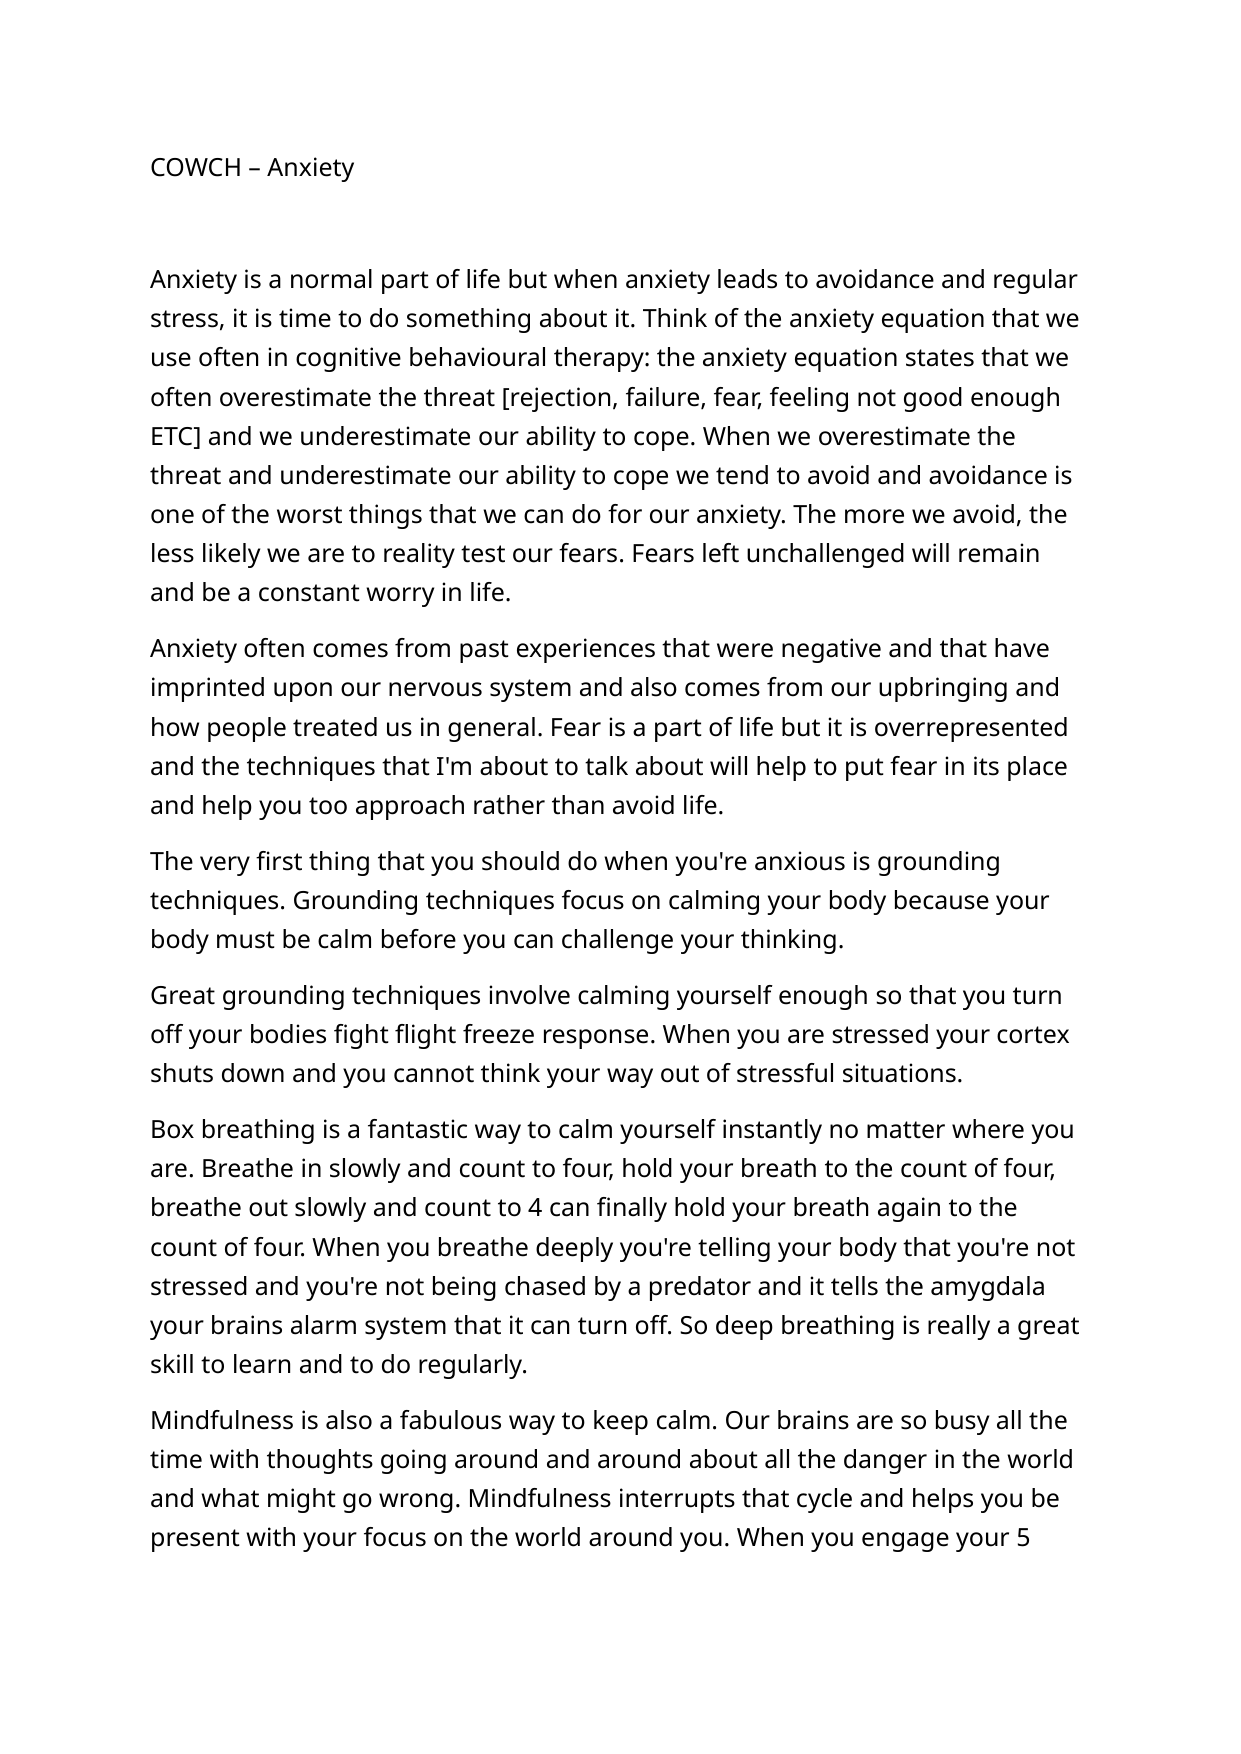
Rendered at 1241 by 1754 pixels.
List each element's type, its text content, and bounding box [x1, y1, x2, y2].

text Box breathing is a fantastic way to calm yourself instantly no matter where you are. Breathe in slowly and count to four, hold your breath to the count of four, breathe out slowly and count to 4 can finally hold your breath again to the count of four. When you breathe deeply you're telling your body that you're not stressed and you're not being chased by a predator and it tells the amygdala your brains alarm system that it can turn off. So deep breathing is really a great skill to learn and to do regularly. [150, 1112, 1090, 1381]
text Great grounding techniques involve calming yourself enough so that you turn off your bodies fight flight freeze response. When you are stressed your cortex shuts down and you cannot think your way out of stressful situations. [150, 977, 1090, 1090]
text The very first thing that you should do when you're anxious is grounding techniques. Grounding techniques focus on calming your body because your body must be calm before you can challenge your thinking. [150, 843, 1090, 956]
text Anxiety often comes from past experiences that were negative and that have imprinted upon our nervous system and also comes from our upbringing and how people treated us in general. Fear is a part of life but it is overrepresented and the techniques that I'm about to talk about will help to put fear in its place and help you too approach rather than avoid life. [150, 631, 1090, 822]
text Anxiety is a normal part of life but when anxiety leads to avoidance and regular stress, it is time to do something about it. Think of the anxiety equation that we use often in cognitive behavioural therapy: the anxiety equation states that we often overestimate the threat [rejection, failure, fear, feeling not good enough ETC] and we underestimate our ability to cope. When we overestimate the threat and underestimate our ability to cope we tend to avoid and avoidance is one of the worst things that we can do for our anxiety. The more we avoid, the less likely we are to reality test our fears. Fears left unchallenged will remain and be a constant worry in life. [150, 262, 1090, 609]
text Mindfulness is also a fabulous way to keep calm. Our brains are so busy all the time with thoughts going around and around about all the danger in the world and what might go wrong. Mindfulness interrupts that cycle and helps you be present with your focus on the world around you. When you engage your 5 [150, 1402, 1090, 1554]
text COWCH – Anxiety [150, 150, 1090, 184]
